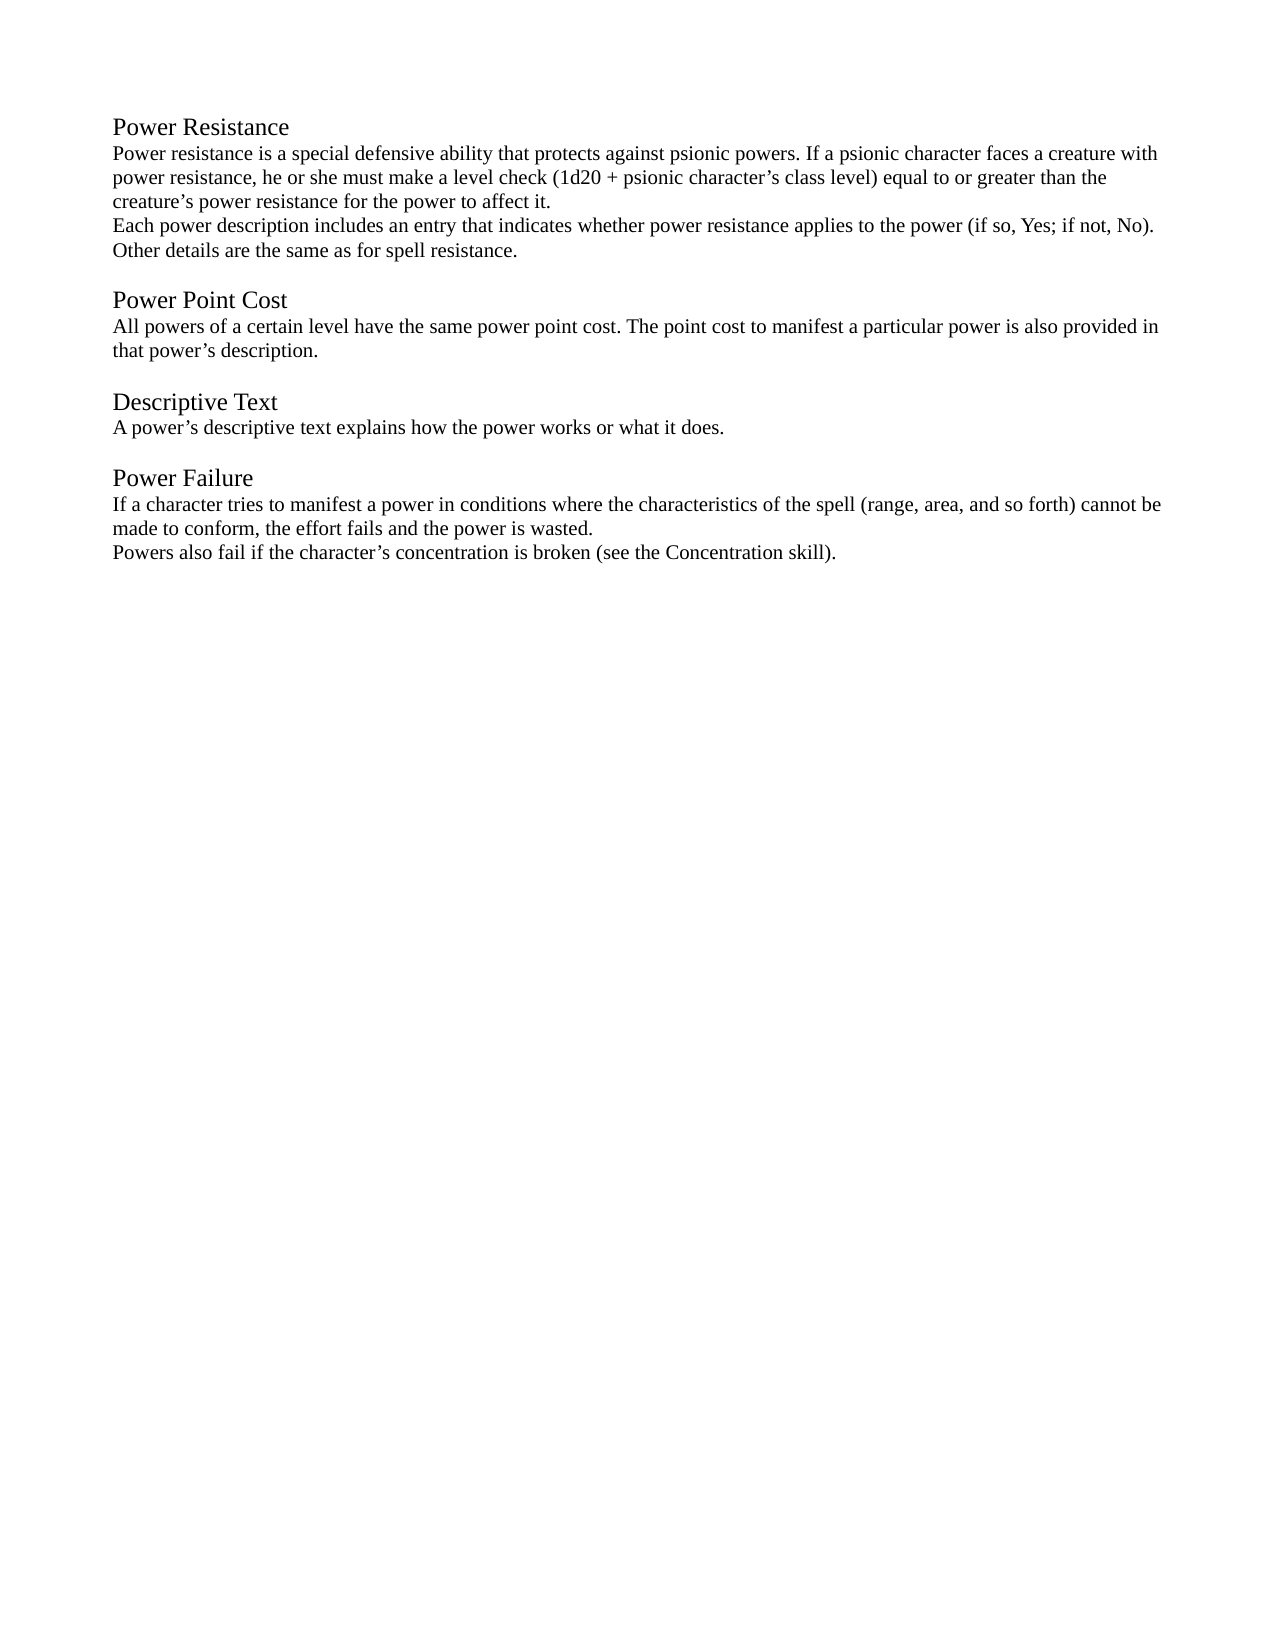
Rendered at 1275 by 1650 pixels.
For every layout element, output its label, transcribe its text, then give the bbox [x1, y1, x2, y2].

text All powers of a certain level have the same power point cost. The point cost to manifest a particular power is also provided in that power’s description. [112, 314, 1162, 362]
text Each power description includes an entry that indicates whether power resistance applies to the power (if so, Yes; if not, No). Other details are the same as for spell resistance. [112, 213, 1162, 262]
text Powers also fail if the character’s concentration is broken (see the Concentration skill). [112, 540, 1162, 564]
subtitle Power Failure [112, 463, 1162, 492]
text If a character tries to manifest a power in conditions where the characteristics of the spell (range, area, and so forth) cannot be made to conform, the effort fails and the power is wasted. [112, 492, 1162, 540]
text Power resistance is a special defensive ability that protects against psionic powers. If a psionic character faces a creature with power resistance, he or she must make a level check (1d20 + psionic character’s class level) equal to or greater than the creature’s power resistance for the power to affect it. [112, 141, 1162, 213]
text A power’s descriptive text explains how the power works or what it does. [112, 415, 1162, 439]
subtitle Descriptive Text [112, 387, 1162, 415]
subtitle Power Resistance [112, 112, 1162, 141]
subtitle Power Point Cost [112, 286, 1162, 314]
